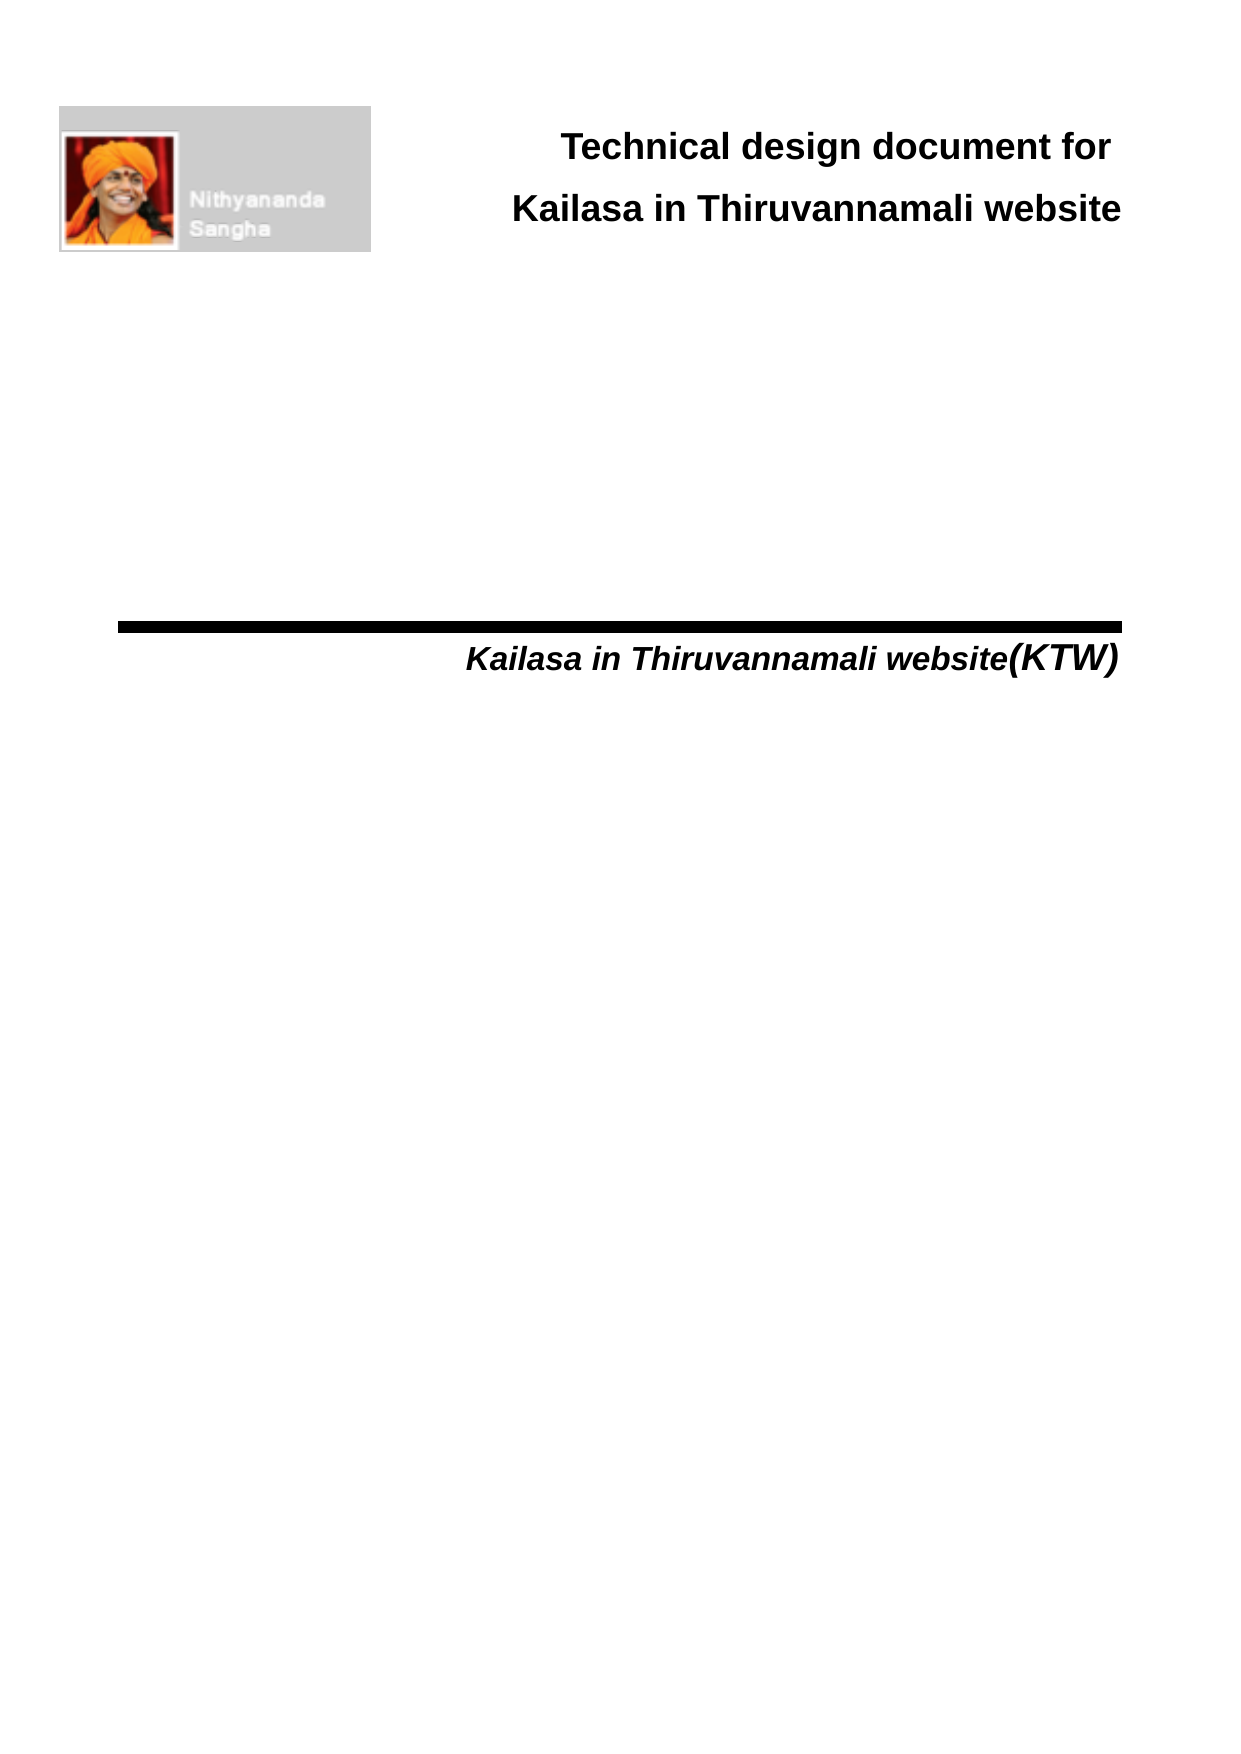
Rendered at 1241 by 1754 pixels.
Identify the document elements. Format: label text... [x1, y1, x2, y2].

subtitle Kailasa in Thiruvannamali website [371, 186, 1122, 229]
table_header [118, 242, 1065, 271]
picture [61, 109, 369, 250]
title Kailasa in Thiruvannamali website(KTW) [118, 633, 1122, 678]
subtitle Technical design document for [371, 124, 1122, 167]
